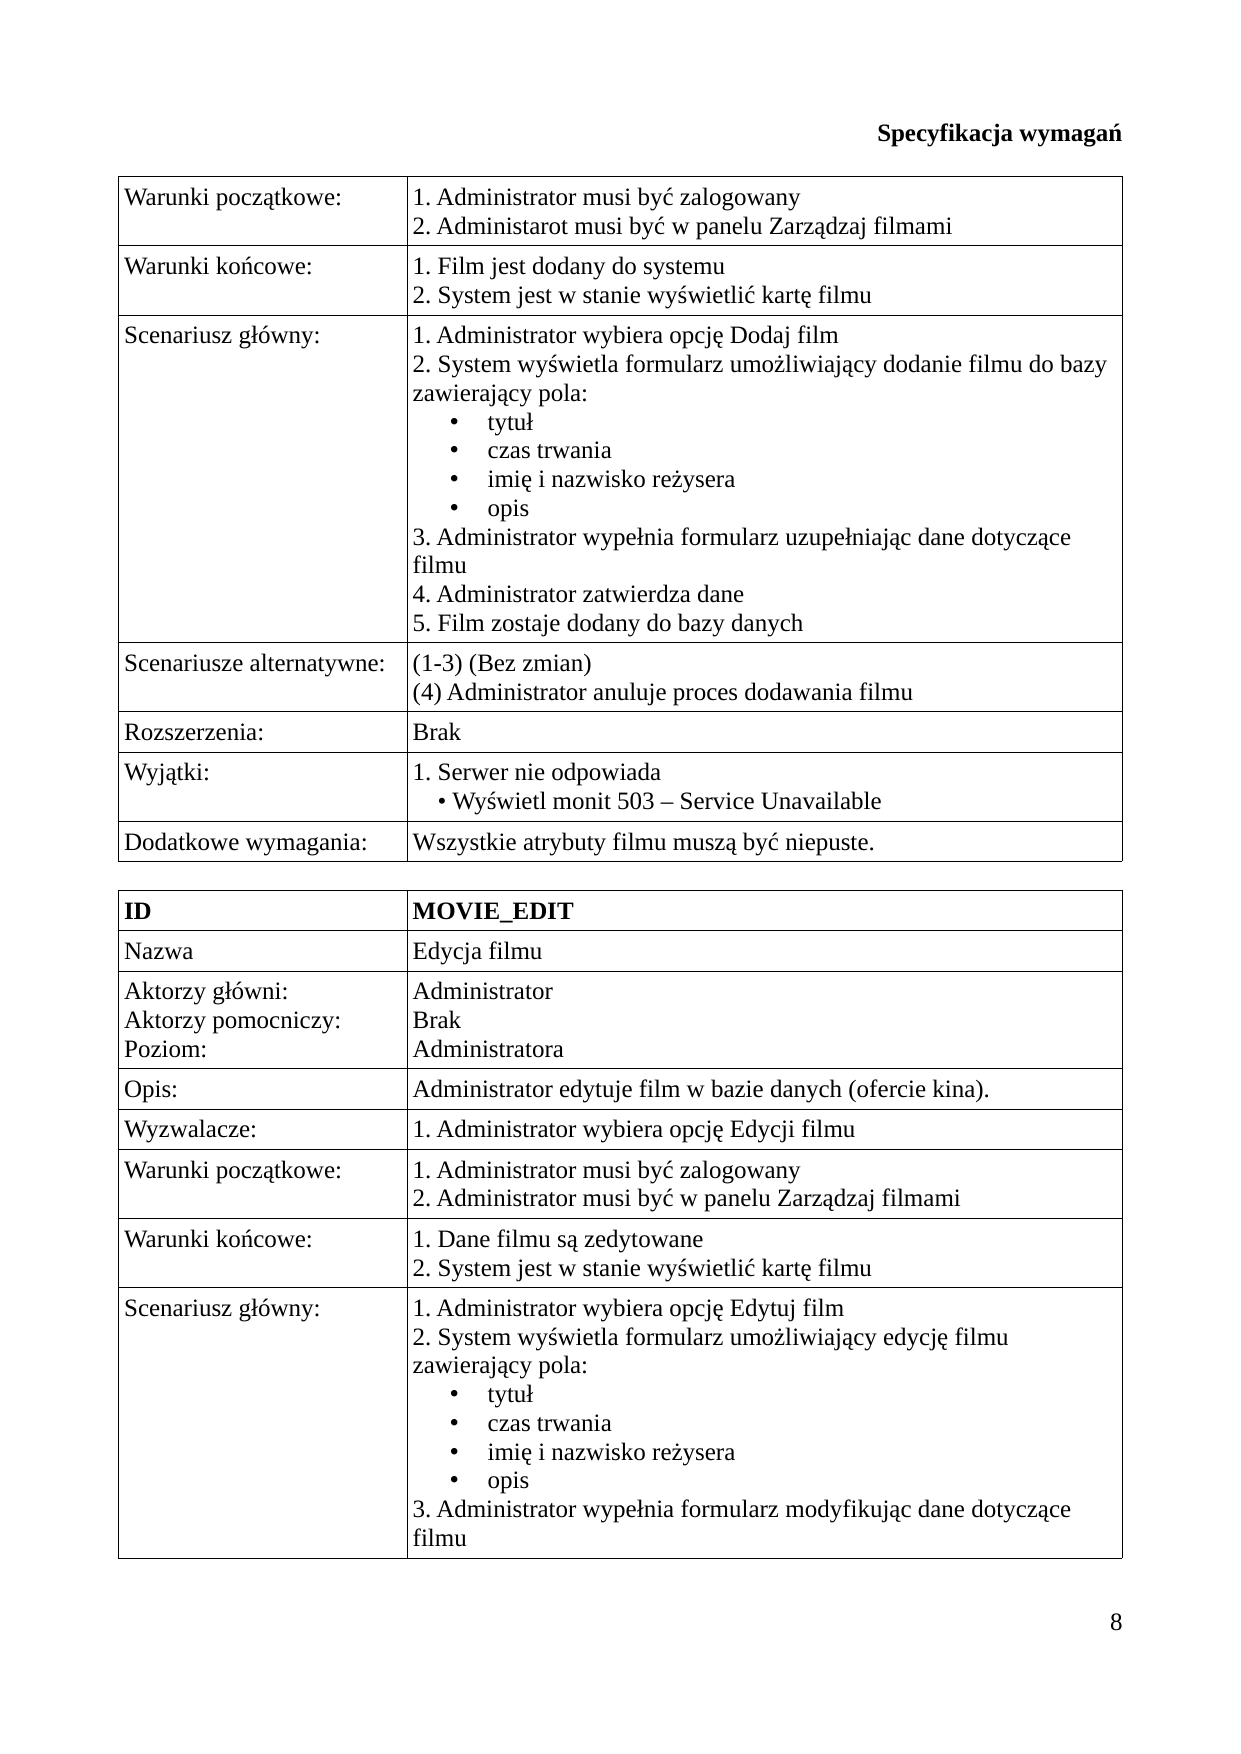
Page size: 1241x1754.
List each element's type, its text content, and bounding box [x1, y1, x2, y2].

table_cell Wyjątki: [119, 753, 407, 821]
table_cell Brak [408, 712, 1122, 752]
table_cell Administrator edytuje film w bazie danych (ofercie kina). [408, 1069, 1122, 1109]
table_cell (1-3) (Bez zmian) (4) Administrator anuluje proces dodawania filmu [408, 643, 1122, 711]
table_header ID [119, 891, 407, 930]
table_cell 1. Film jest dodany do systemu 2. System jest w stanie wyświetlić kartę filmu [408, 246, 1122, 314]
table_cell Warunki końcowe: [119, 246, 407, 314]
table_cell Scenariusze alternatywne: [119, 643, 407, 711]
table_cell Warunki początkowe: [119, 1150, 407, 1218]
table_cell 1. Administrator wybiera opcję Dodaj film 2. System wyświetla formularz umożliwiający dodanie filmu do bazy zawierający pola: tytuł czas trwania imię i nazwisko reżysera opis 3. Administrator wypełnia formularz uzupełniając dane dotyczące filmu 4. Administrator zatwierdza dane 5. Film zostaje dodany do bazy danych [408, 316, 1122, 642]
table_cell Scenariusz główny: [119, 316, 407, 642]
table_cell Wszystkie atrybuty filmu muszą być niepuste. [408, 822, 1122, 861]
table_cell 1. Serwer nie odpowiada • Wyświetl monit 503 – Service Unavailable [408, 753, 1122, 821]
table_cell Administrator Brak Administratora [408, 972, 1122, 1068]
table_cell 1. Administrator wybiera opcję Edytuj film 2. System wyświetla formularz umożliwiający edycję filmu zawierający pola: tytuł czas trwania imię i nazwisko reżysera opis 3. Administrator wypełnia formularz modyfikując dane dotyczące filmu [408, 1288, 1122, 1557]
table_cell Edycja filmu [408, 931, 1122, 971]
table_cell 1. Dane filmu są zedytowane 2. System jest w stanie wyświetlić kartę filmu [408, 1219, 1122, 1287]
table_cell Dodatkowe wymagania: [119, 822, 407, 861]
table_cell Scenariusz główny: [119, 1288, 407, 1557]
table_cell Nazwa [119, 931, 407, 971]
table_cell Rozszerzenia: [119, 712, 407, 752]
table_cell 1. Administrator musi być zalogowany 2. Administarot musi być w panelu Zarządzaj filmami [408, 177, 1122, 245]
table_cell 1. Administrator wybiera opcję Edycji filmu [408, 1110, 1122, 1149]
table_header MOVIE_EDIT [408, 891, 1122, 930]
table_cell Warunki początkowe: [119, 177, 407, 245]
table_cell Aktorzy główni: Aktorzy pomocniczy: Poziom: [119, 972, 407, 1068]
table_cell Opis: [119, 1069, 407, 1109]
table_cell 1. Administrator musi być zalogowany 2. Administrator musi być w panelu Zarządzaj filmami [408, 1150, 1122, 1218]
table_cell Warunki końcowe: [119, 1219, 407, 1287]
table_cell Wyzwalacze: [119, 1110, 407, 1149]
